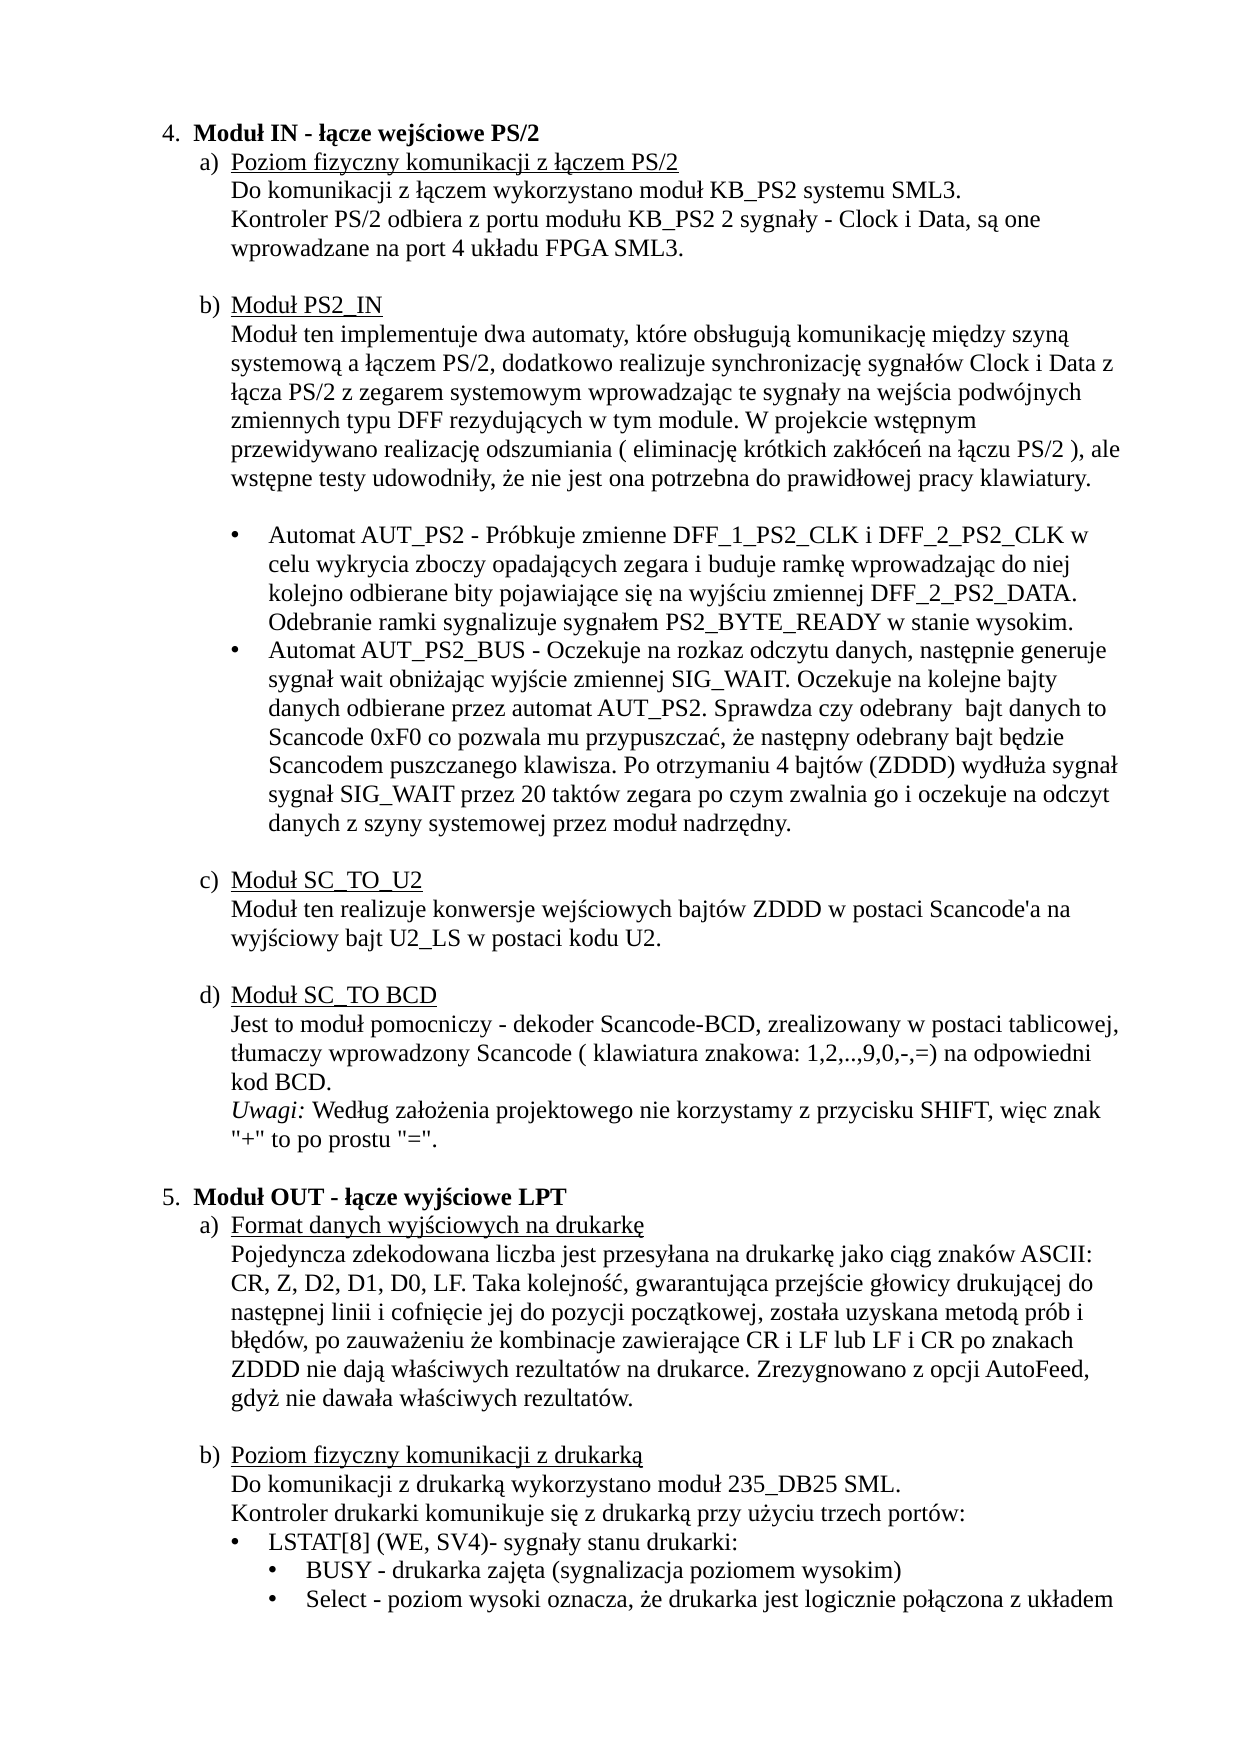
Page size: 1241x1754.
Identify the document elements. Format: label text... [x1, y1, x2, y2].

list Moduł ten implementuje dwa automaty, które obsługują komunikację między szyną systemową a łączem PS/2, dodatkowo realizuje synchronizację sygnałów Clock i Data z łącza PS/2 z zegarem systemowym wprowadzając te sygnały na wejścia podwójnych zmiennych typu DFF rezydujących w tym module. W projekcie wstępnym przewidywano realizację odszumiania ( eliminację krótkich zakłóceń na łączu PS/2 ), ale [193, 319, 1122, 463]
list Moduł SC_TO BCD [193, 981, 1122, 1009]
list Kontroler drukarki komunikuje się z drukarką przy użyciu trzech portów: [193, 1498, 1122, 1527]
list wstępne testy udowodniły, że nie jest ona potrzebna do prawidłowej pracy klawiatury. [193, 463, 1122, 492]
list Poziom fizyczny komunikacji z drukarką [193, 1441, 1122, 1469]
list BUSY - drukarka zajęta (sygnalizacja poziomem wysokim) [268, 1556, 1122, 1584]
list Automat AUT_PS2_BUS - Oczekuje na rozkaz odczytu danych, następnie generuje sygnał wait obniżając wyjście zmiennej SIG_WAIT. Oczekuje na kolejne bajty danych odbierane przez automat AUT_PS2. Sprawdza czy odebrany bajt danych to Scancode 0xF0 co pozwala mu przypuszczać, że następny odebrany bajt będzie Scancodem puszczanego klawisza. Po otrzymaniu 4 bajtów (ZDDD) wydłuża sygnał [231, 636, 1122, 779]
list Select - poziom wysoki oznacza, że drukarka jest logicznie połączona z układem [268, 1584, 1122, 1613]
list Poziom fizyczny komunikacji z łączem PS/2 [193, 147, 1122, 176]
list Moduł SC_TO_U2 [193, 866, 1122, 894]
list Do komunikacji z łączem wykorzystano moduł KB_PS2 systemu SML3. [193, 176, 1122, 204]
list Automat AUT_PS2 - Próbkuje zmienne DFF_1_PS2_CLK i DFF_2_PS2_CLK w celu wykrycia zboczy opadających zegara i buduje ramkę wprowadzając do niej kolejno odbierane bity pojawiające się na wyjściu zmiennej DFF_2_PS2_DATA. Odebranie ramki sygnalizuje sygnałem PS2_BYTE_READY w stanie wysokim. [231, 521, 1122, 636]
list Do komunikacji z drukarką wykorzystano moduł 235_DB25 SML. [193, 1469, 1122, 1498]
list Moduł IN - łącze wejściowe PS/2 [156, 118, 1122, 147]
list Moduł ten realizuje konwersje wejściowych bajtów ZDDD w postaci Scancode'a na wyjściowy bajt U2_LS w postaci kodu U2. [193, 894, 1122, 952]
list Jest to moduł pomocniczy - dekoder Scancode-BCD, zrealizowany w postaci tablicowej, tłumaczy wprowadzony Scancode ( klawiatura znakowa: 1,2,..,9,0,-,=) na odpowiedni kod BCD. [193, 1009, 1122, 1096]
list Format danych wyjściowych na drukarkę [193, 1211, 1122, 1239]
list LSTAT[8] (WE, SV4)- sygnały stanu drukarki: [231, 1527, 1122, 1556]
list Pojedyncza zdekodowana liczba jest przesyłana na drukarkę jako ciąg znaków ASCII: [193, 1239, 1122, 1268]
list Moduł PS2_IN [193, 291, 1122, 319]
list sygnał SIG_WAIT przez 20 taktów zegara po czym zwalnia go i oczekuje na odczyt danych z szyny systemowej przez moduł nadrzędny. [231, 779, 1122, 837]
list Uwagi: Według założenia projektowego nie korzystamy z przycisku SHIFT, więc znak "+" to po prostu "=". [193, 1096, 1122, 1153]
list CR, Z, D2, D1, D0, LF. Taka kolejność, gwarantująca przejście głowicy drukującej do następnej linii i cofnięcie jej do pozycji początkowej, została uzyskana metodą prób i błędów, po zauważeniu że kombinacje zawierające CR i LF lub LF i CR po znakach ZDDD nie dają właściwych rezultatów na drukarce. Zrezygnowano z opcji AutoFeed, gdyż nie dawała właściwych rezultatów. [193, 1268, 1122, 1412]
list Moduł OUT - łącze wyjściowe LPT [156, 1182, 1122, 1211]
list Kontroler PS/2 odbiera z portu modułu KB_PS2 2 sygnały - Clock i Data, są one wprowadzane na port 4 układu FPGA SML3. [193, 204, 1122, 262]
